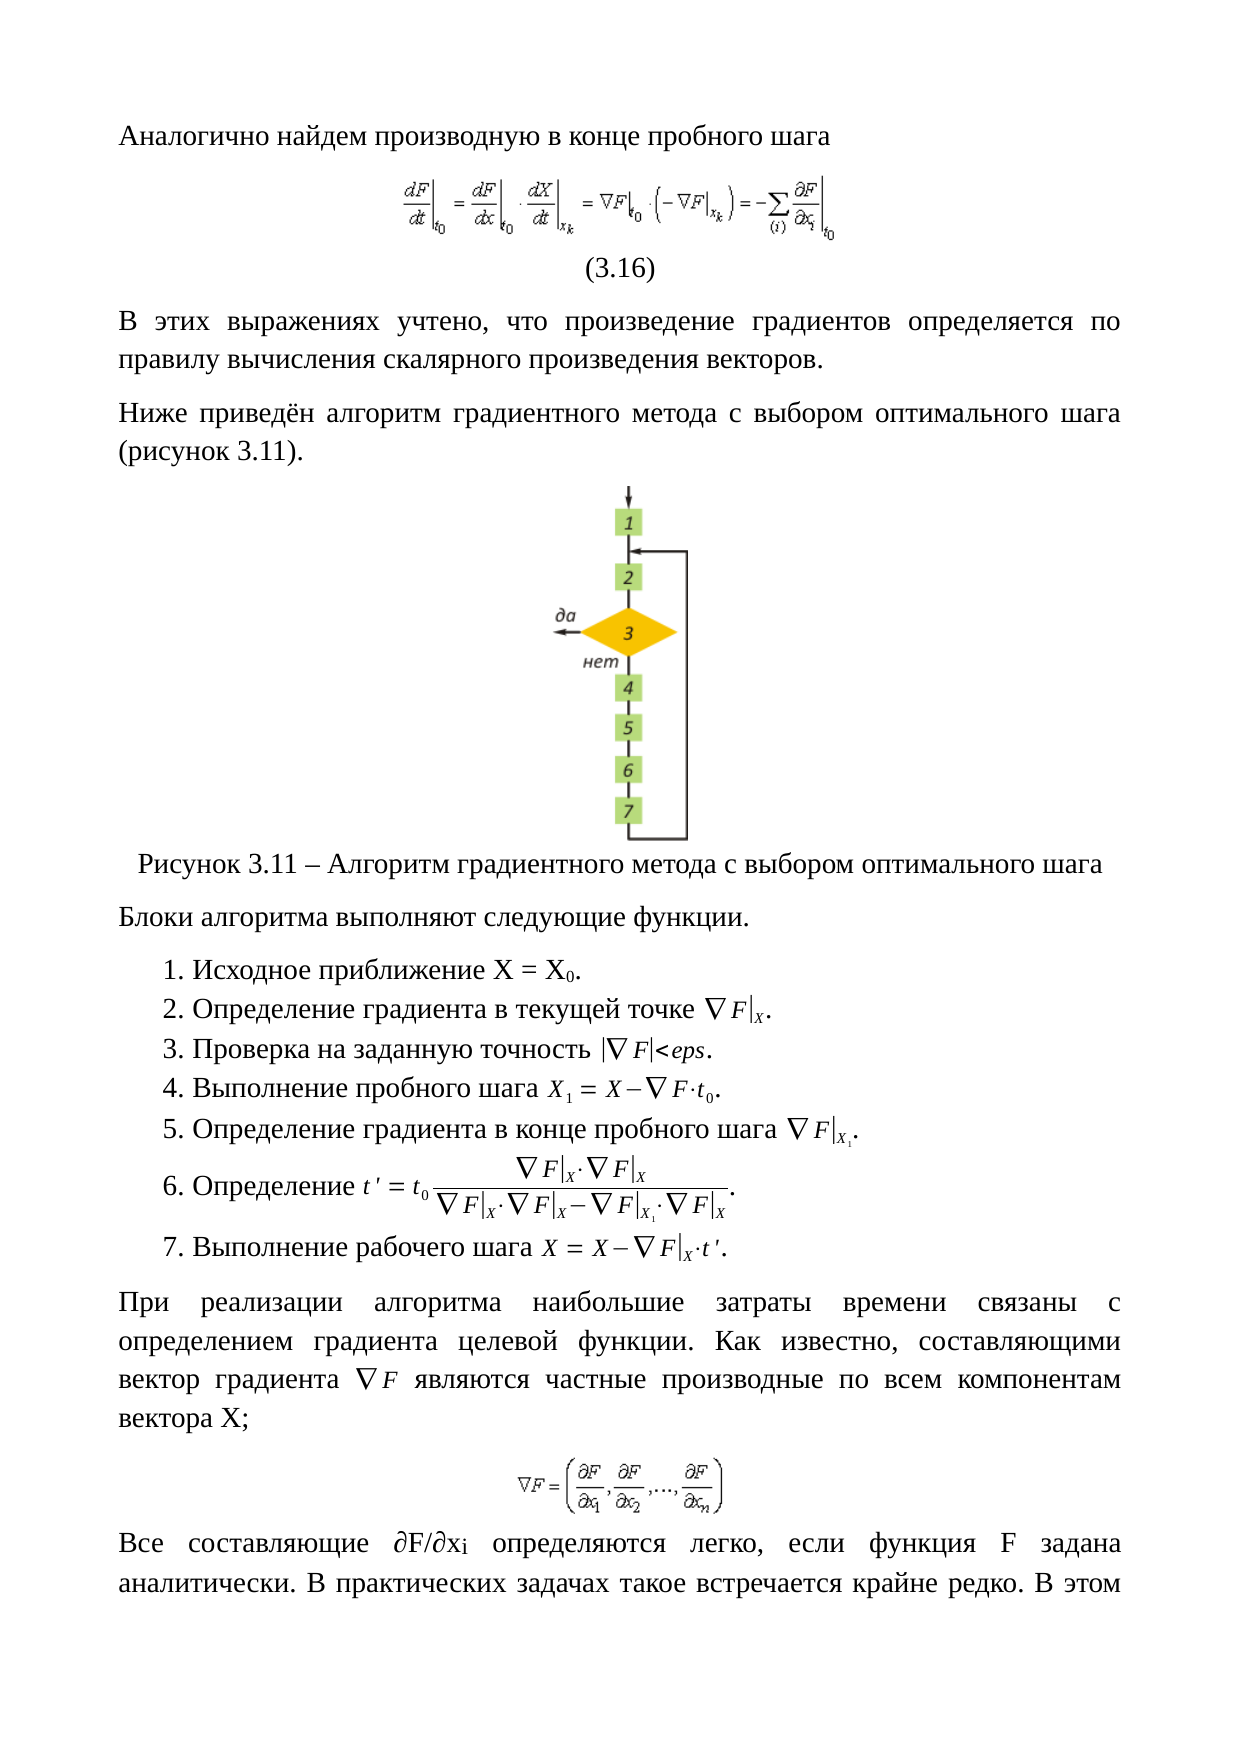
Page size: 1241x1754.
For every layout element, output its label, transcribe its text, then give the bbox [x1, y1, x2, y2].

picture [513, 1453, 727, 1520]
text Рисунок 3.11 – Алгоритм градиентного метода с выбором оптимального шага [118, 486, 1122, 879]
picture [552, 486, 688, 841]
text В этих выражениях учтено, что произведение градиентов определяется по правилу вычисления скалярного произведения векторов. [118, 303, 1122, 375]
list Проверка на заданную точность . [162, 1031, 1122, 1065]
list Исходное приближение X = X0. [162, 952, 1122, 986]
list Выполнение пробного шага . [162, 1070, 1122, 1106]
list Определение . [162, 1154, 1122, 1224]
text При реализации алгоритма наибольшие затраты времени связаны с определением градиента целевой функции. Как известно, составляющими вектор градиента являются частные производные по всем компонентам вектора X; [118, 1284, 1122, 1433]
text Все составляющие ∂F/∂xi определяются легко, если функция F задана аналитически. В практических задачах такое встречается крайне редко. В этом [118, 1453, 1122, 1598]
text Аналогично найдем производную в конце пробного шага [118, 118, 1122, 152]
text (3.16) [118, 171, 1122, 283]
list Выполнение рабочего шага . [162, 1229, 1122, 1265]
text Ниже приведён алгоритм градиентного метода с выбором оптимального шага (рисунок 3.11). [118, 395, 1122, 467]
list Определение градиента в текущей точке . [162, 991, 1122, 1026]
text Блоки алгоритма выполняют следующие функции. [118, 899, 1122, 933]
picture [400, 171, 840, 245]
list Определение градиента в конце пробного шага . [162, 1111, 1122, 1149]
